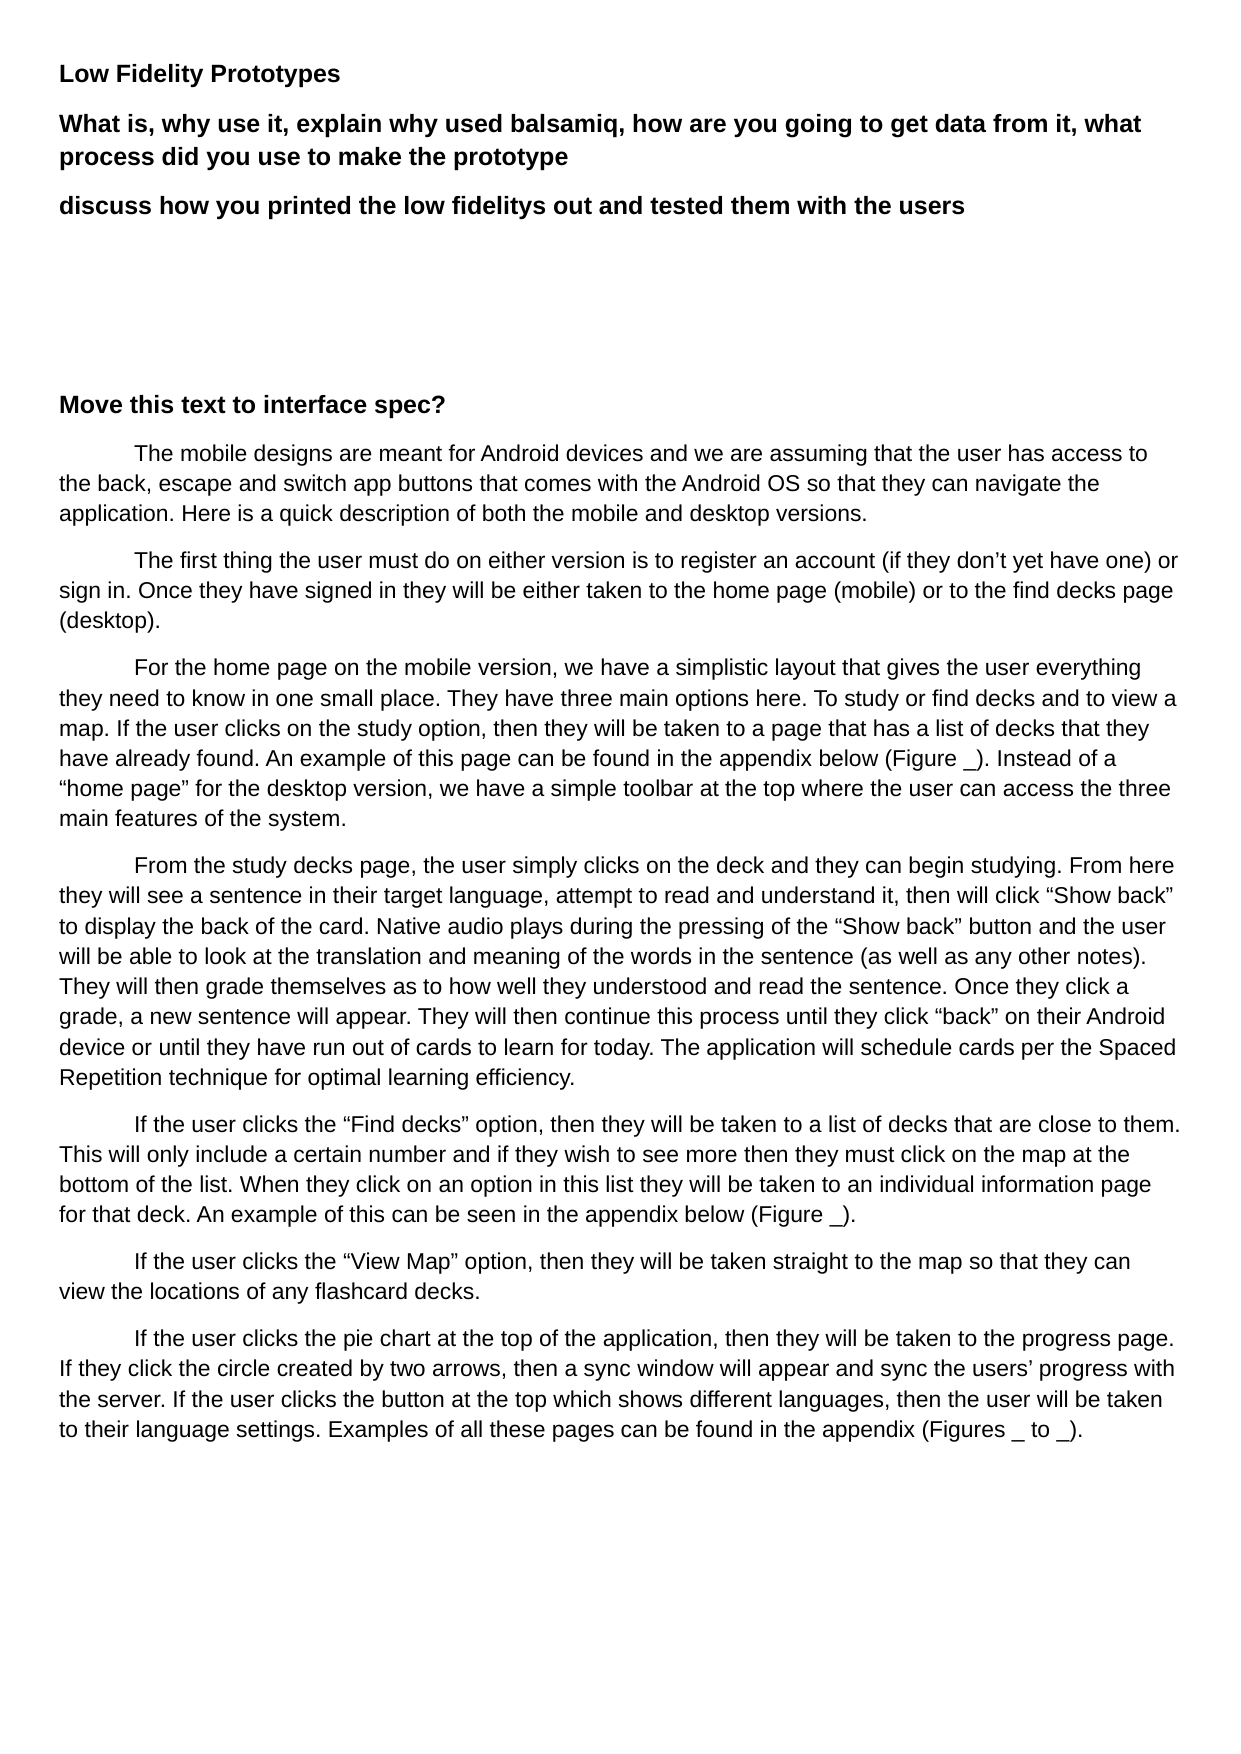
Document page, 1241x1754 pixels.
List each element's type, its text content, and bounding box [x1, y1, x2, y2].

text If the user clicks the “View Map” option, then they will be taken straight to the map so that they can view the locations of any flashcard decks. [59, 1248, 1181, 1305]
text From the study decks page, the user simply clicks on the deck and they can begin studying. From here they will see a sentence in their target language, attempt to read and understand it, then will click “Show back” to display the back of the card. Native audio plays during the pressing of the “Show back” button and the user will be able to look at the translation and meaning of the words in the sentence (as well as any other notes). They will then grade themselves as to how well they understood and read the sentence. Once they click a grade, a new sentence will appear. They will then continue this process until they click “back” on their Android device or until they have run out of cards to learn for today. The application will schedule cards per the Spaced Repetition technique for optimal learning efficiency. [59, 852, 1181, 1090]
text Low Fidelity Prototypes [59, 59, 1181, 88]
text If the user clicks the “Find decks” option, then they will be taken to a list of decks that are close to them. This will only include a certain number and if they wish to see more then they must click on the map at the bottom of the list. When they click on an option in this list they will be taken to an individual information page for that deck. An example of this can be seen in the appendix below (Figure _). [59, 1111, 1181, 1228]
text What is, why use it, explain why used balsamiq, how are you going to get data from it, what process did you use to make the prototype [59, 109, 1181, 170]
text For the home page on the mobile version, we have a simplistic layout that gives the user everything they need to know in one small place. They have three main options here. To study or find decks and to view a map. If the user clicks on the study option, then they will be taken to a page that has a list of decks that they have already found. An example of this page can be found in the appendix below (Figure _). Instead of a “home page” for the desktop version, we have a simple toolbar at the top where the user can access the three main features of the system. [59, 654, 1181, 832]
text If the user clicks the pie chart at the top of the application, then they will be taken to the progress page. If they click the circle created by two arrows, then a sync window will appear and sync the users’ progress with the server. If the user clicks the button at the top which shows different languages, then the user will be taken to their language settings. Examples of all these pages can be found in the appendix (Figures _ to _). [59, 1325, 1181, 1442]
text The mobile designs are meant for Android devices and we are assuming that the user has access to the back, escape and switch app buttons that comes with the Android OS so that they can navigate the application. Here is a quick description of both the mobile and desktop versions. [59, 440, 1181, 527]
text The first thing the user must do on either version is to register an account (if they don’t yet have one) or sign in. Once they have signed in they will be either taken to the home page (mobile) or to the find decks page (desktop). [59, 547, 1181, 634]
text Move this text to interface spec? [59, 390, 1181, 419]
text discuss how you printed the low fidelitys out and tested them with the users [59, 191, 1181, 220]
